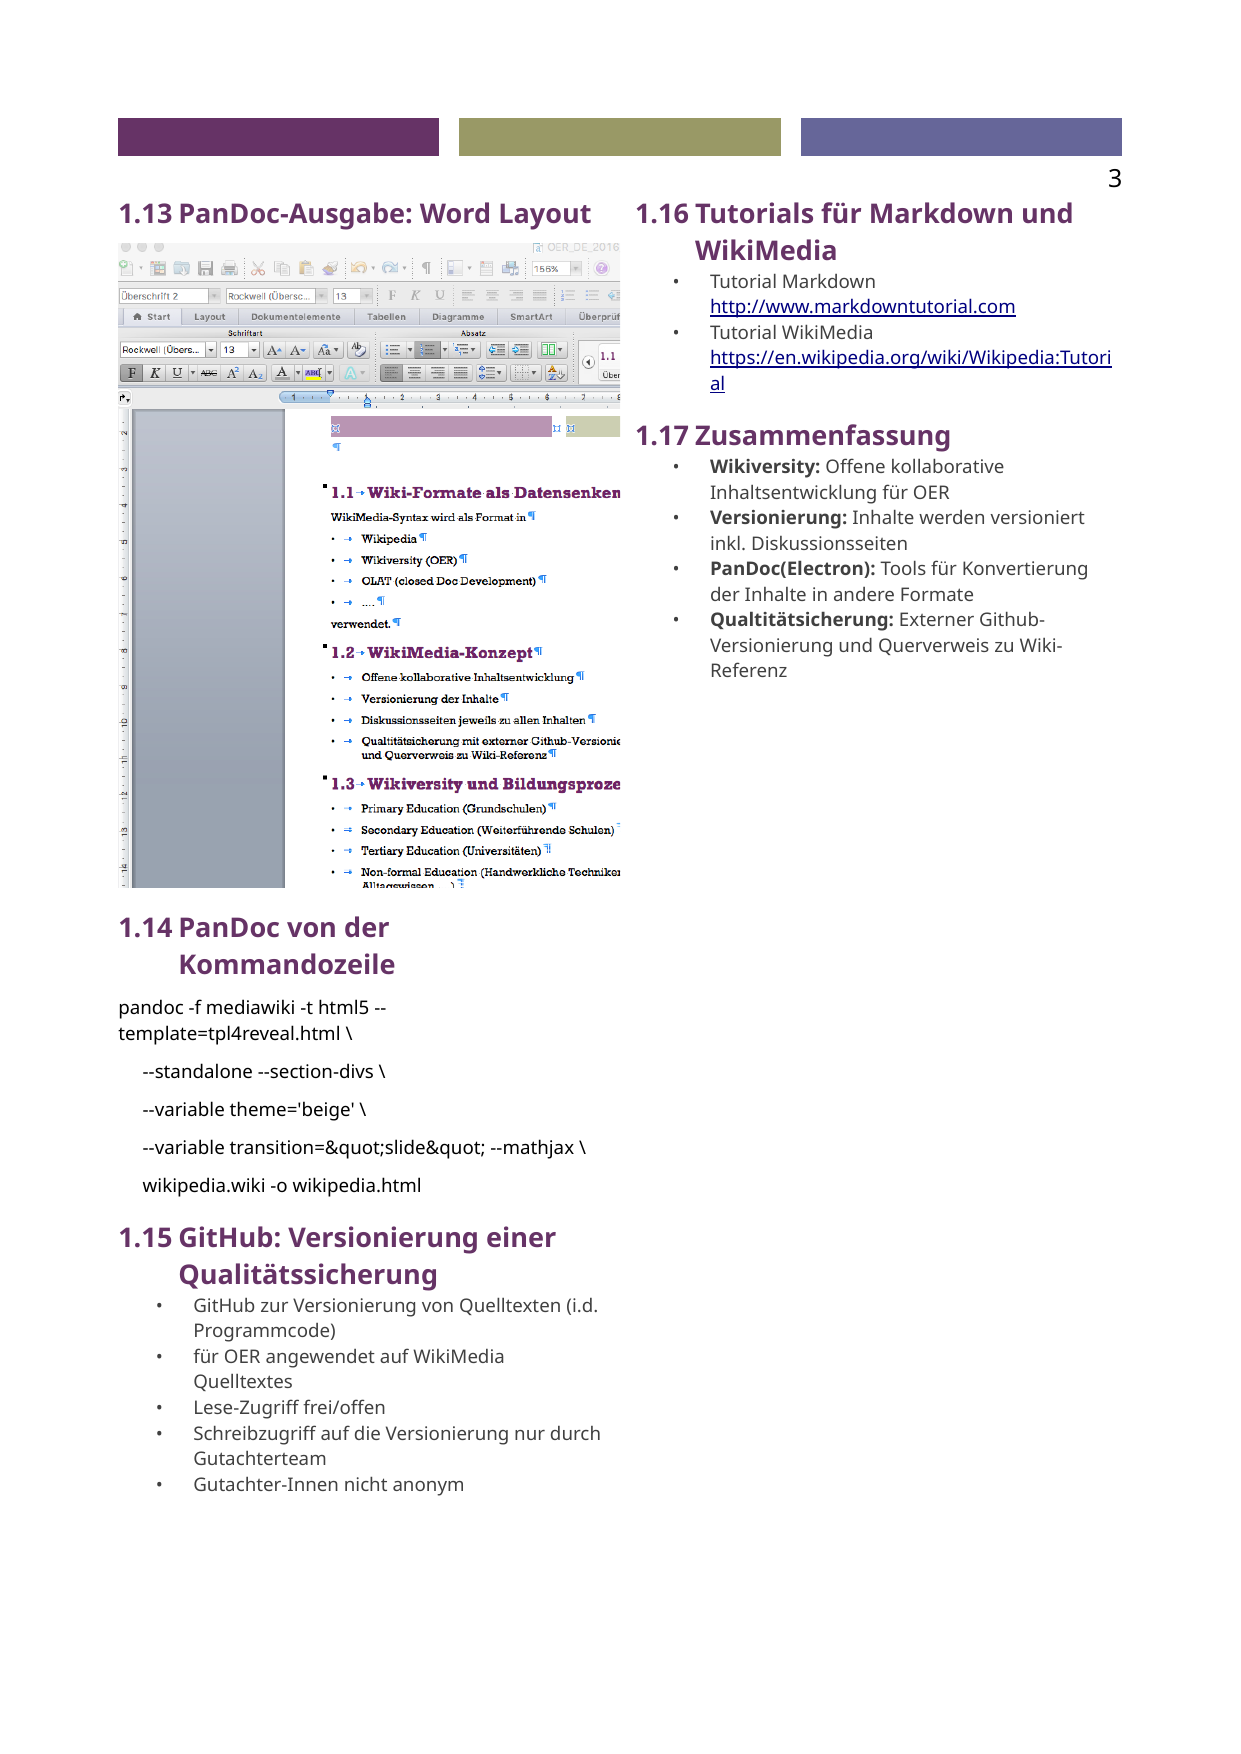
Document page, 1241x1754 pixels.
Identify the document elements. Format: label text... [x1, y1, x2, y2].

list für OER angewendet auf WikiMedia Quelltextes [156, 1343, 605, 1394]
list Tutorial Markdown http://www.markdowntutorial.com [672, 268, 1122, 319]
subtitle Tutorials für Markdown und WikiMedia [635, 194, 1122, 268]
subtitle PanDoc von der Kommandozeile [118, 908, 605, 982]
text --variable theme='beige' \ [118, 1096, 605, 1122]
list GitHub zur Versionierung von Quelltexten (i.d. Programmcode) [156, 1292, 605, 1343]
list Lese-Zugriff frei/offen [156, 1394, 605, 1420]
subtitle Zusammenfassung [635, 417, 1122, 453]
list PanDoc(Electron): Tools für Konvertierung der Inhalte in andere Formate [672, 556, 1122, 607]
subtitle PanDoc-Ausgabe: Word Layout [118, 194, 605, 231]
subtitle GitHub: Versionierung einer Qualitätssicherung [118, 1218, 605, 1292]
text pandoc -f mediawiki -t html5 --template=tpl4reveal.html \ [118, 994, 605, 1046]
list Versionierung: Inhalte werden versioniert inkl. Diskussionsseiten [672, 504, 1122, 556]
text --variable transition=&quot;slide&quot; --mathjax \ [118, 1134, 605, 1159]
list Schreibzugriff auf die Versionierung nur durch Gutachterteam [156, 1420, 605, 1471]
picture [118, 243, 621, 888]
list Gutachter-Innen nicht anonym [156, 1471, 605, 1496]
list Tutorial WikiMedia https://en.wikipedia.org/wiki/Wikipedia:Tutorial [672, 319, 1122, 396]
list Qualtitätsicherung: Externer Github-Versionierung und Querverweis zu Wiki-Referenz [672, 607, 1122, 683]
text wikipedia.wiki -o wikipedia.html [118, 1172, 605, 1198]
text --standalone --section-divs \ [118, 1058, 605, 1083]
list Wikiversity: Offene kollaborative Inhaltsentwicklung für OER [672, 453, 1122, 504]
